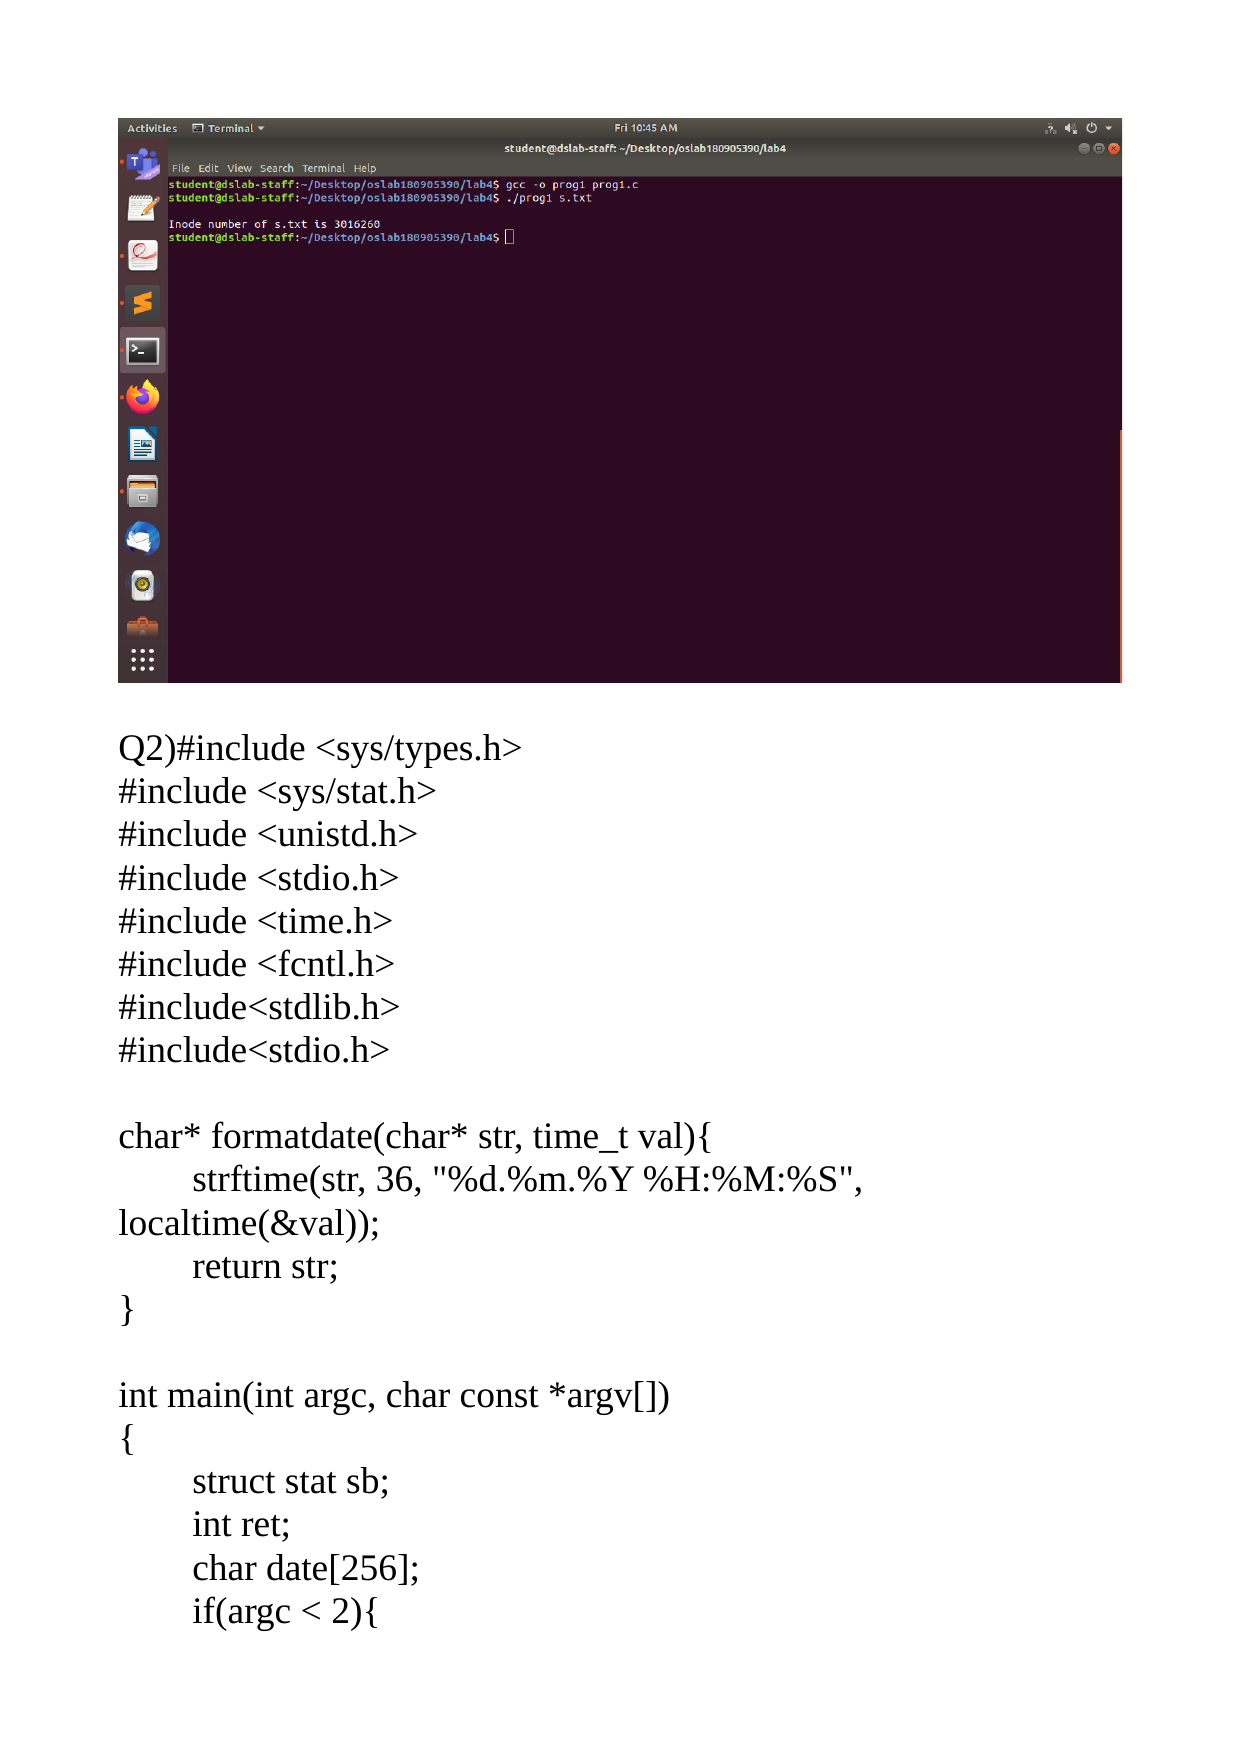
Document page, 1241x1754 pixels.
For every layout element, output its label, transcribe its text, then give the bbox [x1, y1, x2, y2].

text #include <time.h> [118, 898, 1122, 941]
text #include <sys/stat.h> [118, 769, 1122, 812]
picture [118, 118, 1123, 683]
text #include <unistd.h> [118, 812, 1122, 855]
text int ret; [118, 1502, 1122, 1545]
text #include<stdlib.h> [118, 984, 1122, 1027]
text return str; [118, 1243, 1122, 1286]
text #include <fcntl.h> [118, 941, 1122, 984]
text { [118, 1416, 1122, 1459]
text int main(int argc, char const *argv[]) [118, 1372, 1122, 1416]
text struct stat sb; [118, 1459, 1122, 1502]
text } [118, 1286, 1122, 1329]
text Q2)#include <sys/types.h> [118, 726, 1122, 769]
text char* formatdate(char* str, time_t val){ [118, 1114, 1122, 1157]
text if(argc < 2){ [118, 1588, 1122, 1631]
text #include <stdio.h> [118, 855, 1122, 898]
text #include<stdio.h> [118, 1027, 1122, 1071]
text strftime(str, 36, "%d.%m.%Y %H:%M:%S", localtime(&val)); [118, 1157, 1122, 1243]
text char date[256]; [118, 1545, 1122, 1588]
